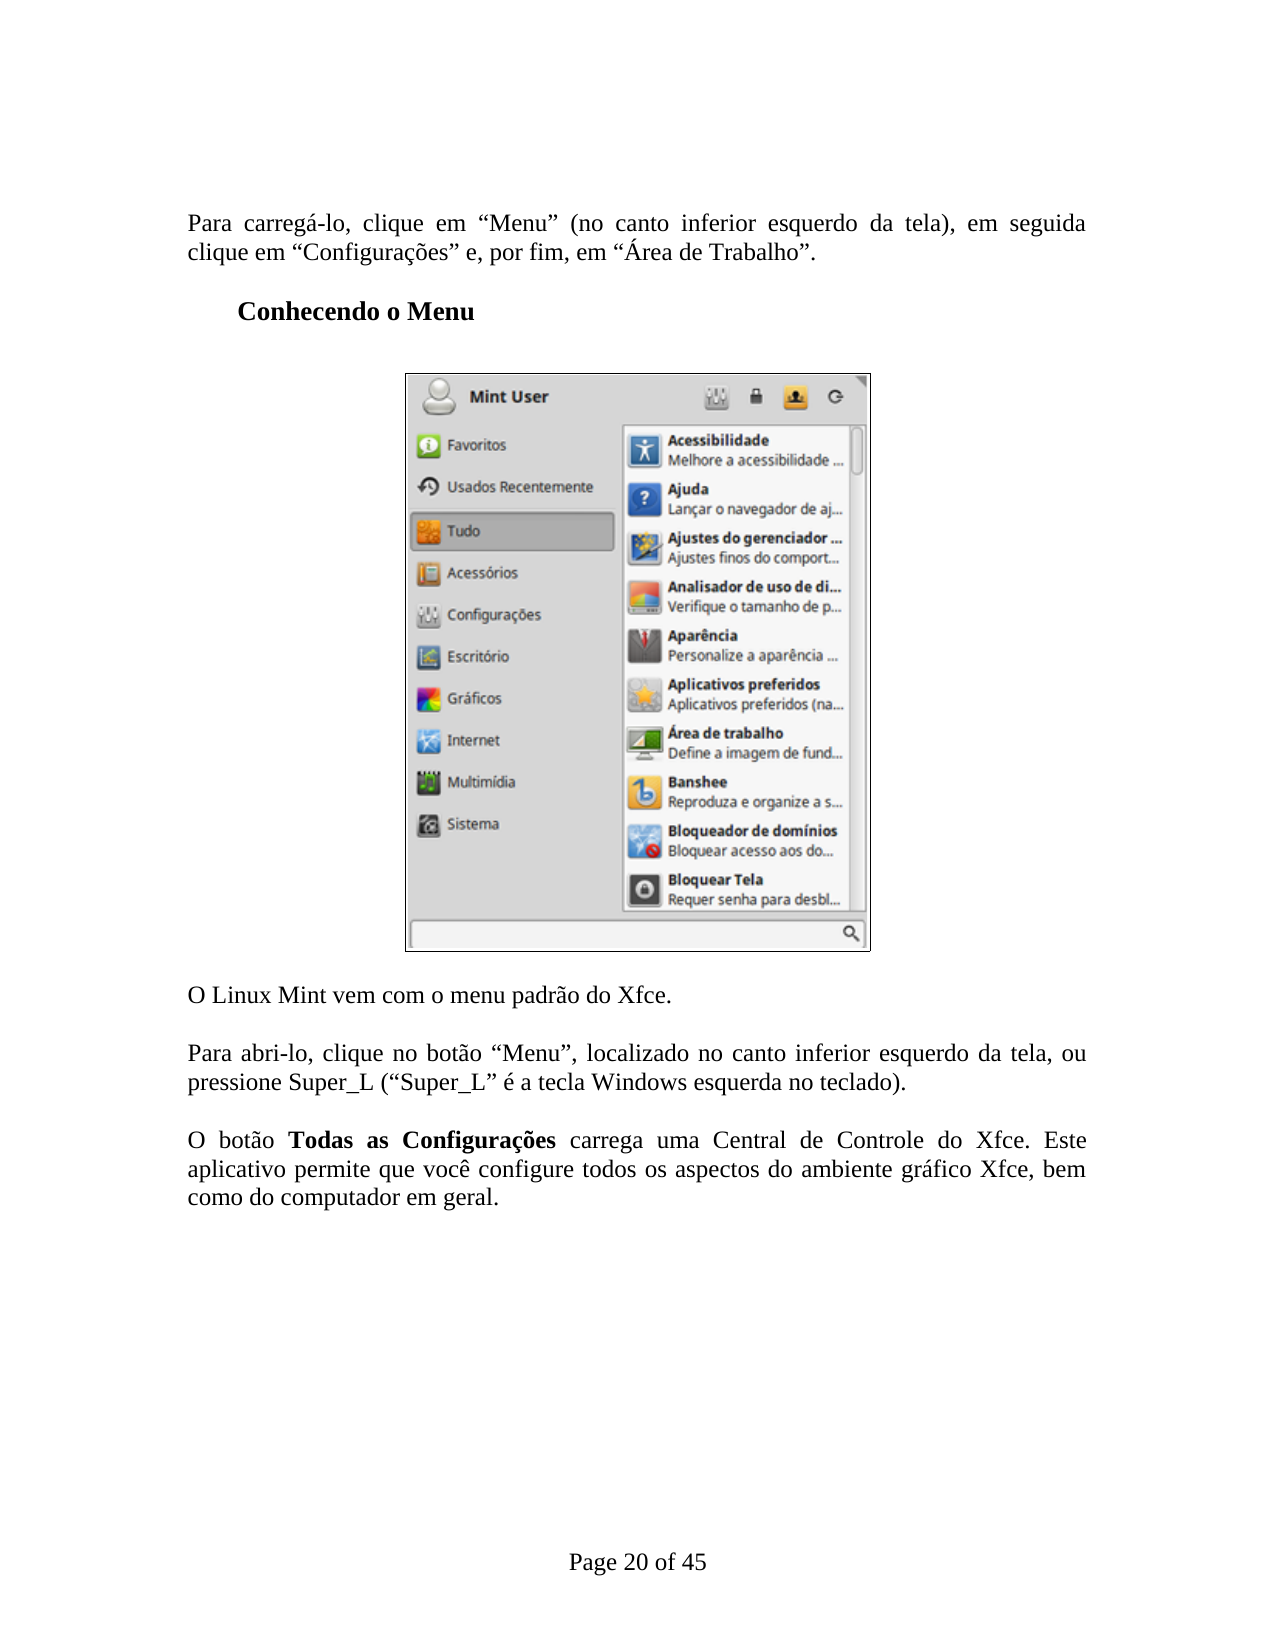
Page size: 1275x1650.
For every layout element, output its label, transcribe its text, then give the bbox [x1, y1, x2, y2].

subtitle Conhecendo o Menu [187, 295, 1087, 326]
text O botão Todas as Configurações carrega uma Central de Controle do Xfce. Este aplicativo permite que você configure todos os aspectos do ambiente gráfico Xfce, bem como do computador em geral. [187, 1125, 1087, 1211]
text Para carregá-lo, clique em “Menu” (no canto inferior esquerdo da tela), em seguida clique em “Configurações” e, por fim, em “Área de Trabalho”. [187, 208, 1087, 266]
text O Linux Mint vem com o menu padrão do Xfce. [187, 980, 1087, 1008]
picture [407, 375, 868, 948]
text Para abri-lo, clique no botão “Menu”, localizado no canto inferior esquerdo da tela, ou pressione Super_L (“Super_L” é a tecla Windows esquerda no teclado). [187, 1038, 1087, 1095]
